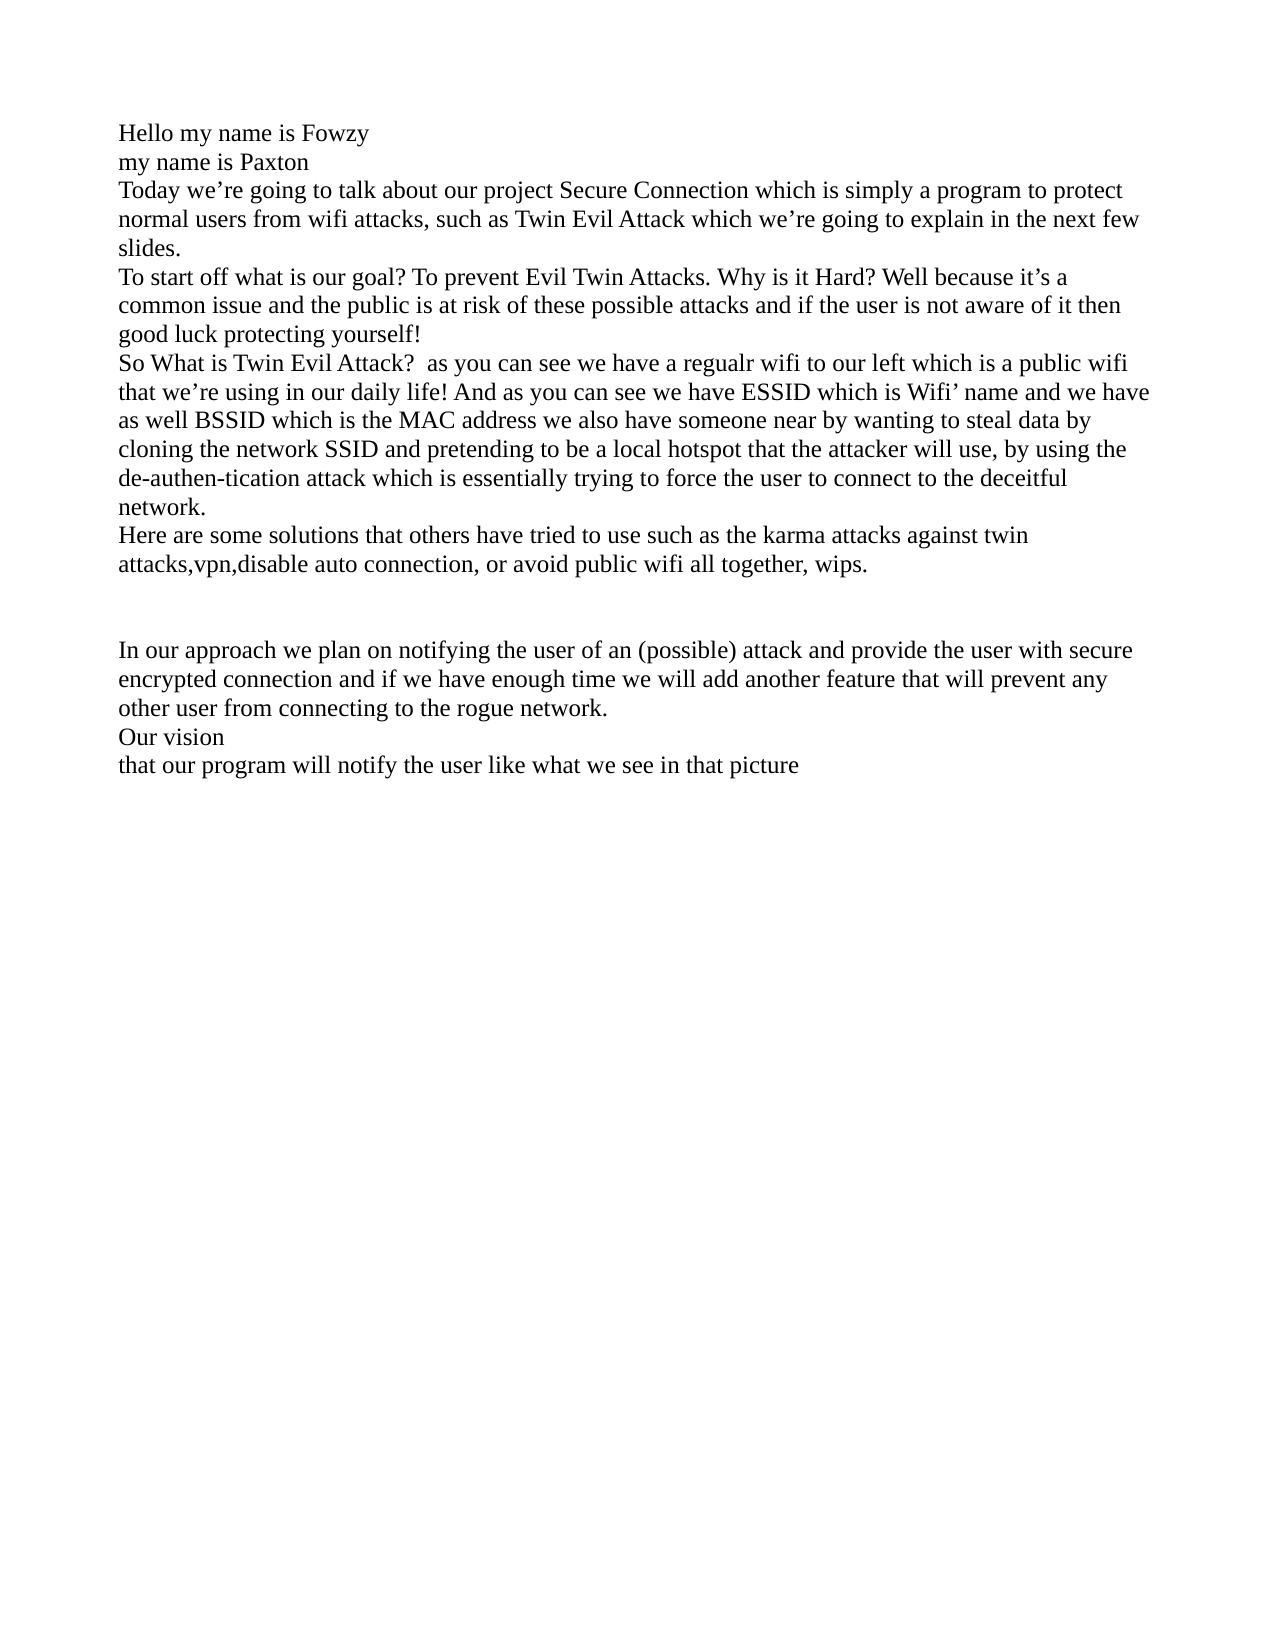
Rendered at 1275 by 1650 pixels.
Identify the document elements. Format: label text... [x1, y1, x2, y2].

text that our program will notify the user like what we see in that picture [118, 751, 1157, 779]
text Here are some solutions that others have tried to use such as the karma attacks against twin attacks,vpn,disable auto connection, or avoid public wifi all together, wips. [118, 521, 1157, 578]
text my name is Paxton [118, 147, 1157, 176]
text In our approach we plan on notifying the user of an (possible) attack and provide the user with secure encrypted connection and if we have enough time we will add another feature that will prevent any other user from connecting to the rogue network. [118, 636, 1157, 722]
text So What is Twin Evil Attack? as you can see we have a regualr wifi to our left which is a public wifi that we’re using in our daily life! And as you can see we have ESSID which is Wifi’ name and we have as well BSSID which is the MAC address we also have someone near by wanting to steal data by cloning the network SSID and pretending to be a local hotspot that the attacker will use, by using the de-authen-tication attack which is essentially trying to force the user to connect to the deceitful network. [118, 348, 1157, 521]
text Our vision [118, 722, 1157, 751]
text Today we’re going to talk about our project Secure Connection which is simply a program to protect normal users from wifi attacks, such as Twin Evil Attack which we’re going to explain in the next few slides. [118, 176, 1157, 262]
text Hello my name is Fowzy [118, 118, 1157, 147]
text To start off what is our goal? To prevent Evil Twin Attacks. Why is it Hard? Well because it’s a common issue and the public is at risk of these possible attacks and if the user is not aware of it then good luck protecting yourself! [118, 262, 1157, 348]
